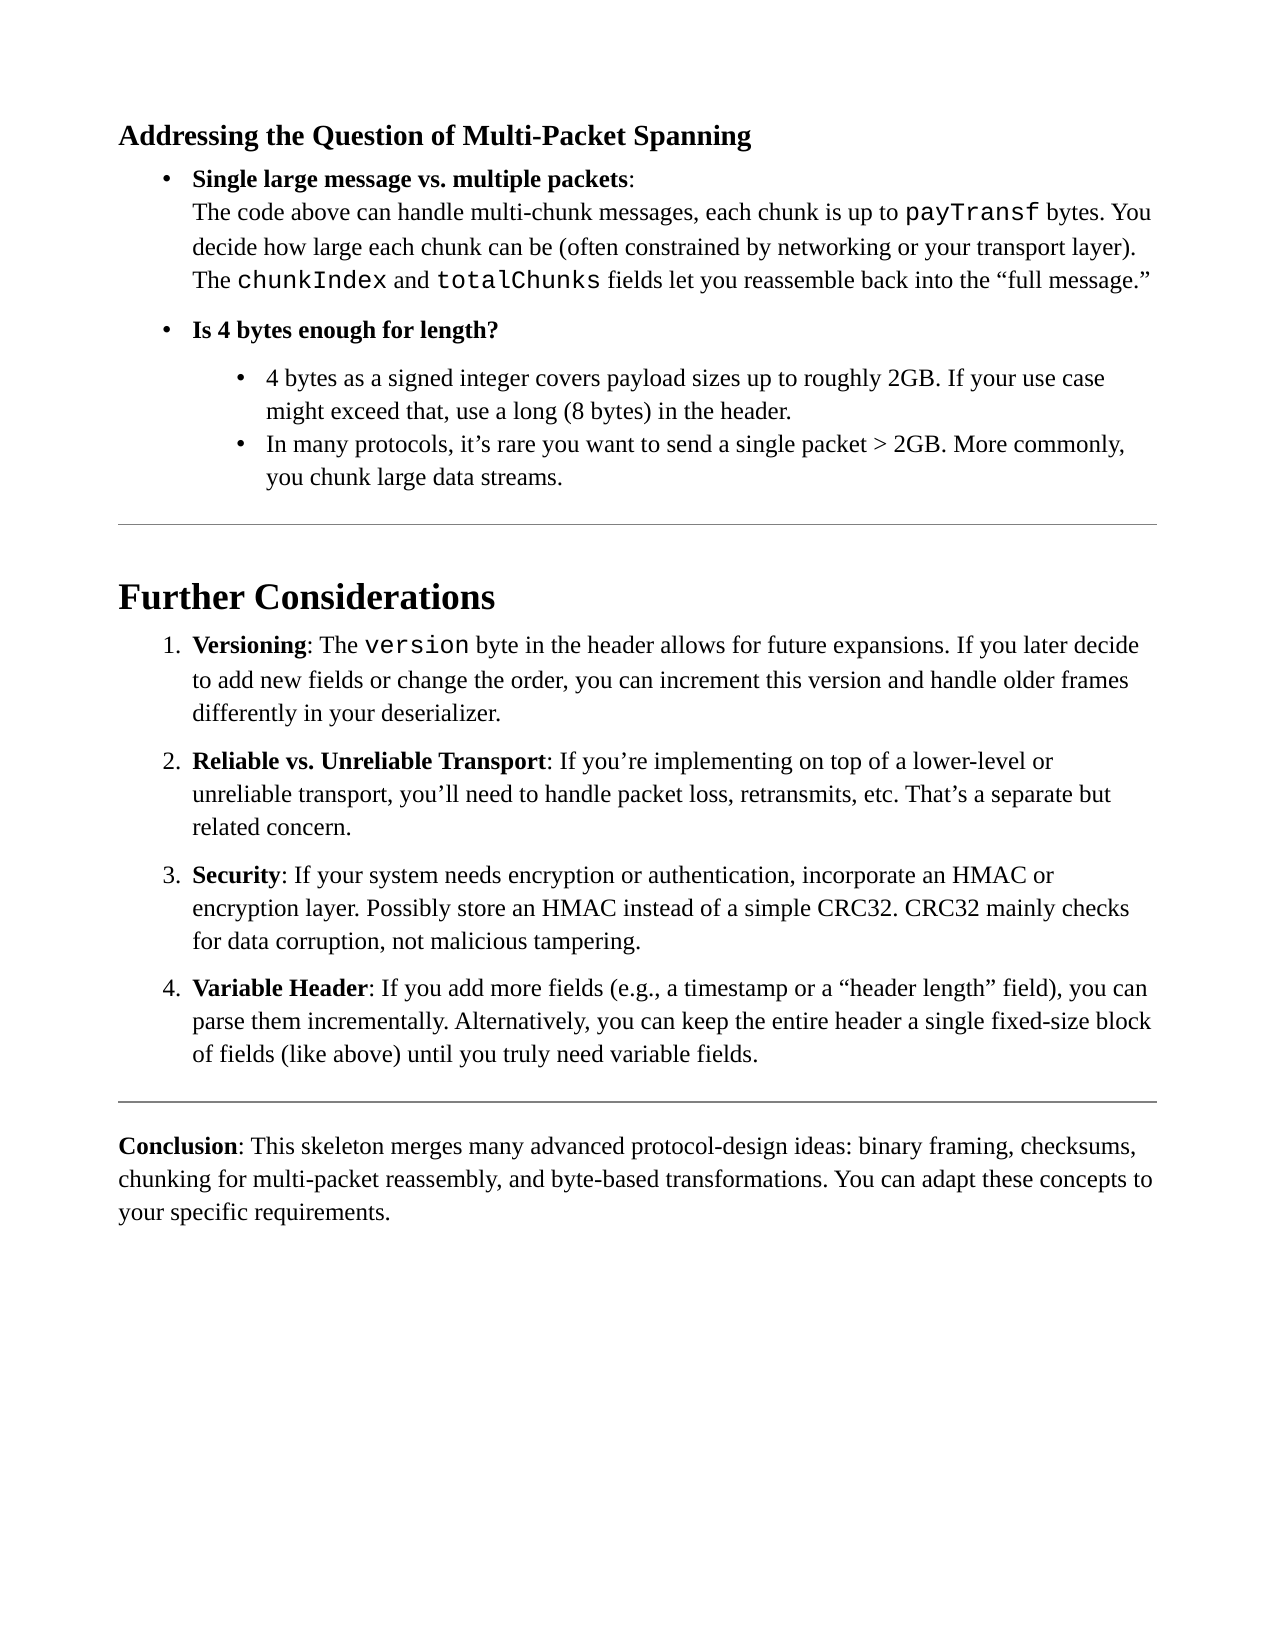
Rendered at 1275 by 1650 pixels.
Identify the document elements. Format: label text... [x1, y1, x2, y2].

list In many protocols, it’s rare you want to send a single packet > 2GB. More commonly, you chunk large data streams. [236, 429, 1157, 491]
text Conclusion: This skeleton merges many advanced protocol-design ideas: binary framing, checksums, chunking for multi-packet reassembly, and byte-based transformations. You can adapt these concepts to your specific requirements. [118, 1131, 1157, 1226]
subtitle Addressing the Question of Multi-Packet Spanning [118, 118, 1157, 152]
list 4 bytes as a signed integer covers payload sizes up to roughly 2GB. If your use case might exceed that, use a long (8 bytes) in the header. [236, 363, 1157, 425]
list Reliable vs. Unreliable Transport: If you’re implementing on top of a lower-level or unreliable transport, you’ll need to handle packet loss, retransmits, etc. That’s a separate but related concern. [162, 746, 1157, 841]
subtitle Further Considerations [118, 575, 1157, 618]
list Single large message vs. multiple packets: The code above can handle multi-chunk messages, each chunk is up to payTransf bytes. You decide how large each chunk can be (often constrained by networking or your transport layer). The chunkIndex and totalChunks fields let you reassemble back into the “full message.” [162, 164, 1157, 296]
list Security: If your system needs encryption or authentication, incorporate an HMAC or encryption layer. Possibly store an HMAC instead of a simple CRC32. CRC32 mainly checks for data corruption, not malicious tampering. [162, 860, 1157, 954]
list Variable Header: If you add more fields (e.g., a timestamp or a “header length” field), you can parse them incrementally. Alternatively, you can keep the entire header a single fixed-size block of fields (like above) until you truly need variable fields. [162, 973, 1157, 1068]
list Versioning: The version byte in the header allows for future expansions. If you later decide to add new fields or change the order, you can increment this version and handle older frames differently in your deserializer. [162, 630, 1157, 727]
list Is 4 bytes enough for length? [162, 315, 1157, 344]
